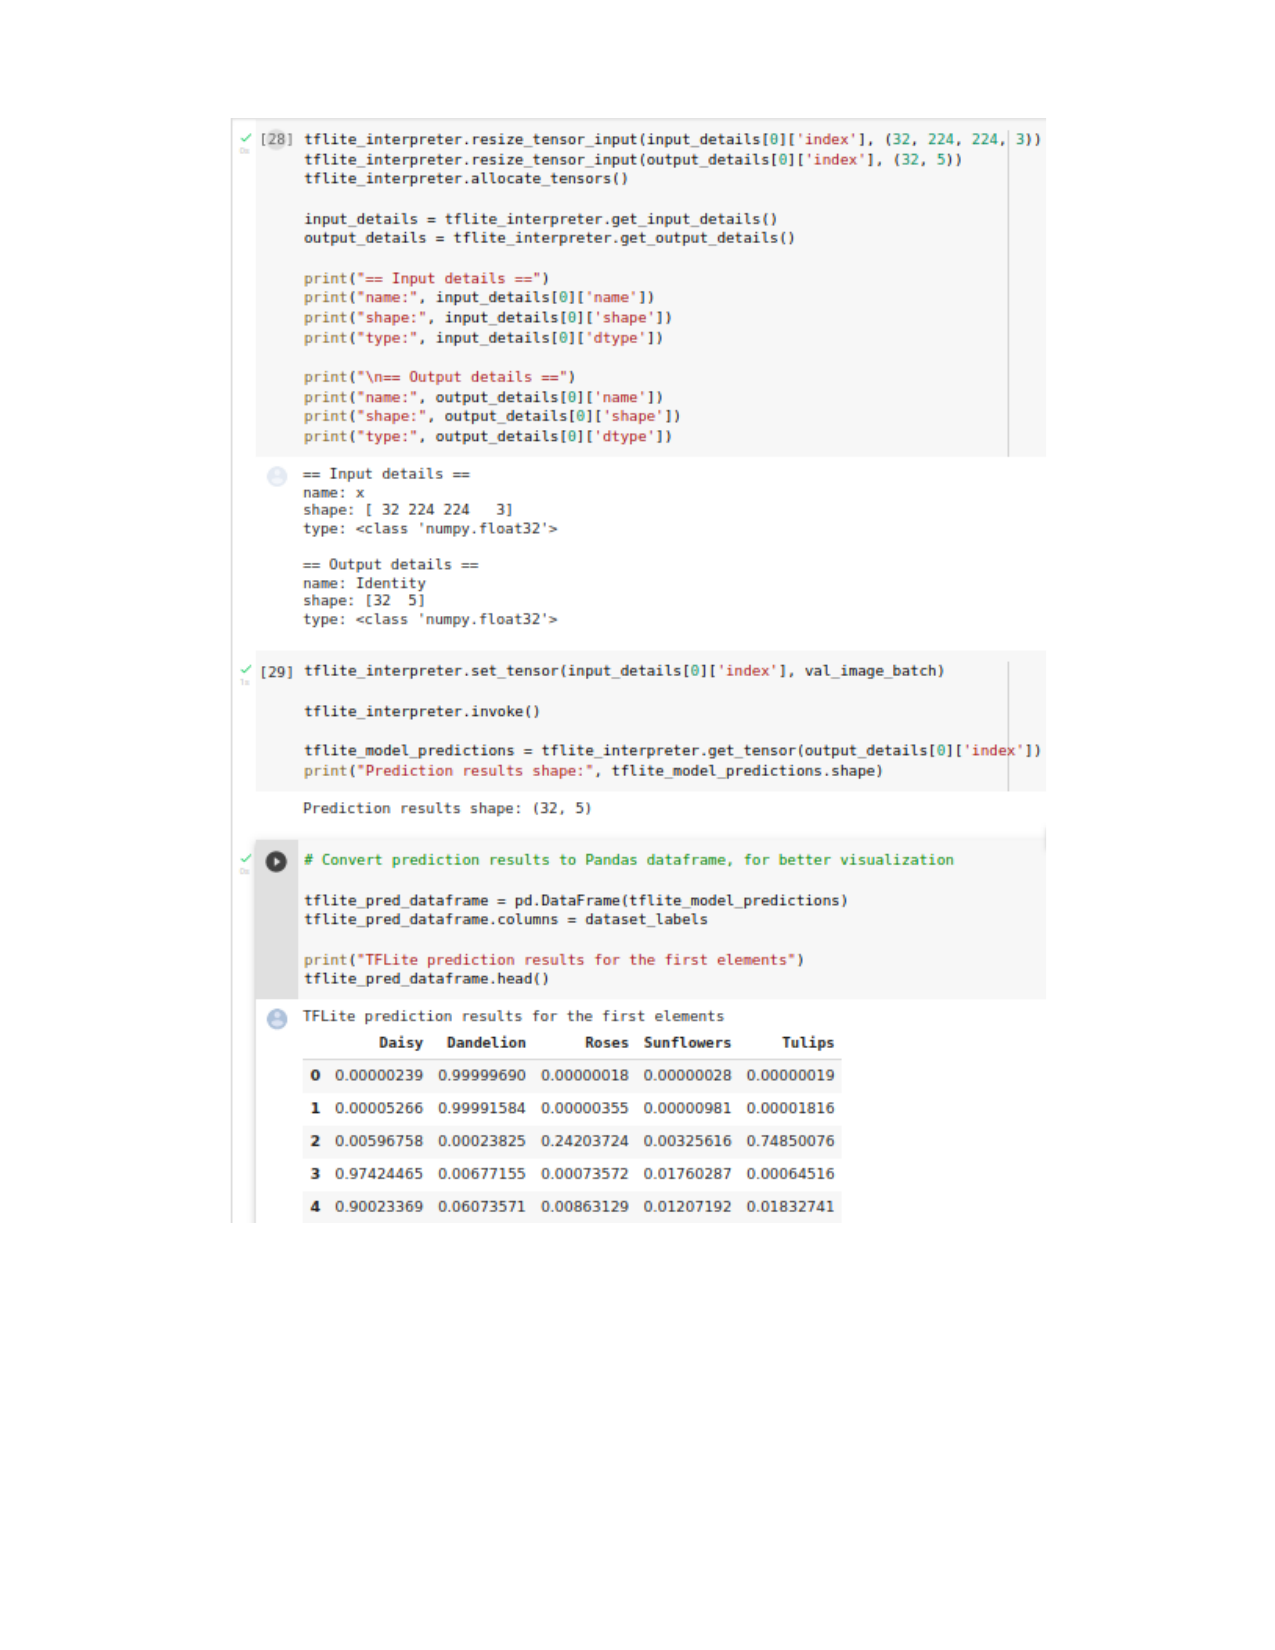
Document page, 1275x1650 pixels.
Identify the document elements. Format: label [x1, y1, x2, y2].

picture [228, 118, 1047, 1223]
